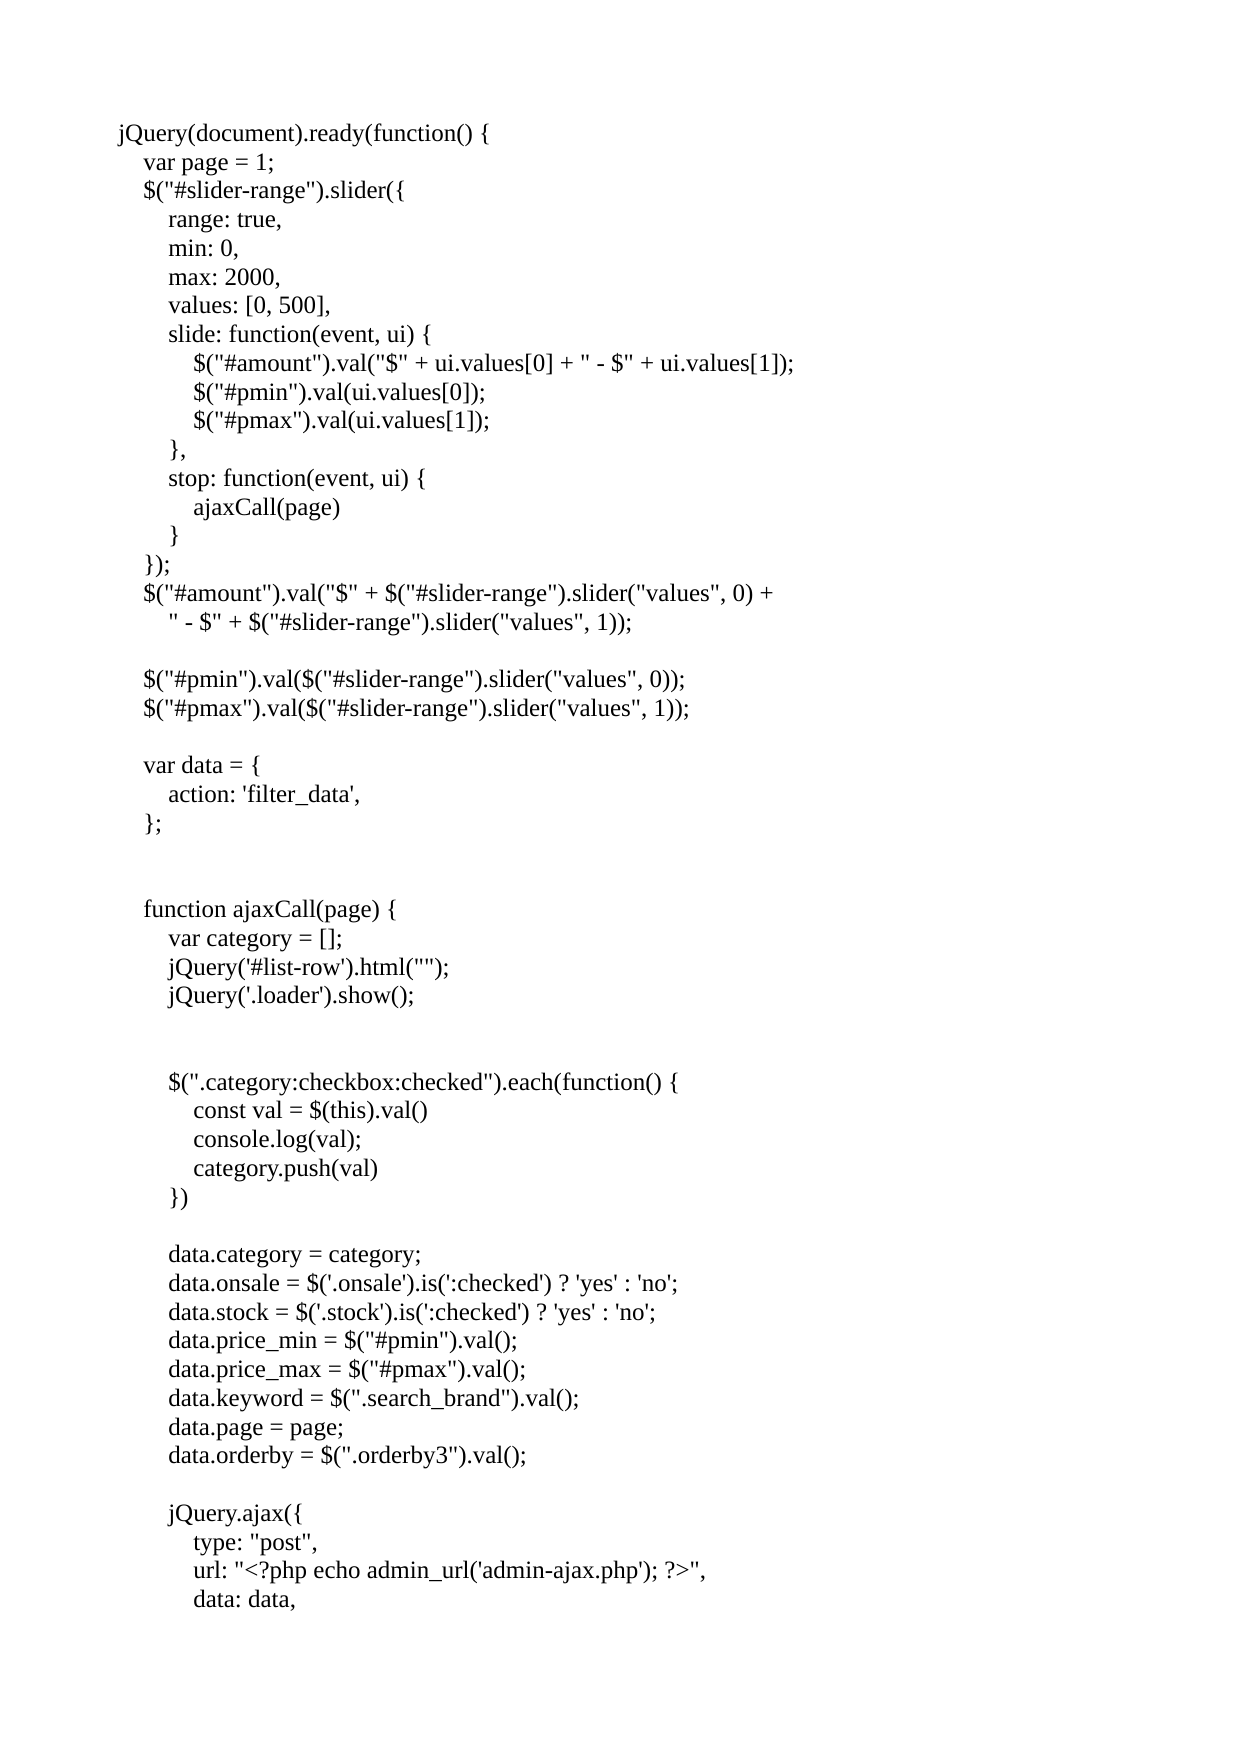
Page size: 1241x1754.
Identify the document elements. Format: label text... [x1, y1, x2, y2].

text data.page = page; [118, 1412, 1122, 1441]
text category.push(val) [118, 1153, 1122, 1182]
text data.onsale = $('.onsale').is(':checked') ? 'yes' : 'no'; [118, 1268, 1122, 1297]
text jQuery('#list-row').html(""); [118, 952, 1122, 981]
text data.keyword = $(".search_brand").val(); [118, 1383, 1122, 1412]
text range: true, [118, 204, 1122, 233]
text " - $" + $("#slider-range").slider("values", 1)); [118, 607, 1122, 636]
text slide: function(event, ui) { [118, 319, 1122, 348]
text $("#pmax").val($("#slider-range").slider("values", 1)); [118, 693, 1122, 722]
text function ajaxCall(page) { [118, 894, 1122, 923]
text values: [0, 500], [118, 291, 1122, 319]
text $("#pmin").val($("#slider-range").slider("values", 0)); [118, 664, 1122, 693]
text $("#amount").val("$" + ui.values[0] + " - $" + ui.values[1]); [118, 348, 1122, 377]
text data: data, [118, 1584, 1122, 1613]
text ajaxCall(page) [118, 492, 1122, 521]
text var category = []; [118, 923, 1122, 952]
text $("#pmax").val(ui.values[1]); [118, 406, 1122, 434]
text data.category = category; [118, 1239, 1122, 1268]
text data.price_min = $("#pmin").val(); [118, 1326, 1122, 1354]
text $(".category:checkbox:checked").each(function() { [118, 1067, 1122, 1096]
text } [118, 521, 1122, 549]
text jQuery.ajax({ [118, 1498, 1122, 1527]
text const val = $(this).val() [118, 1096, 1122, 1124]
text stop: function(event, ui) { [118, 463, 1122, 492]
text }; [118, 808, 1122, 837]
text jQuery('.loader').show(); [118, 981, 1122, 1009]
text $("#slider-range").slider({ [118, 176, 1122, 204]
text console.log(val); [118, 1124, 1122, 1153]
text jQuery(document).ready(function() { [118, 118, 1122, 147]
text $("#pmin").val(ui.values[0]); [118, 377, 1122, 406]
text min: 0, [118, 233, 1122, 262]
text max: 2000, [118, 262, 1122, 291]
text $("#amount").val("$" + $("#slider-range").slider("values", 0) + [118, 578, 1122, 607]
text }) [118, 1182, 1122, 1211]
text type: "post", [118, 1527, 1122, 1556]
text url: "<?php echo admin_url('admin-ajax.php'); ?>", [118, 1556, 1122, 1584]
text }, [118, 434, 1122, 463]
text var data = { [118, 751, 1122, 779]
text }); [118, 549, 1122, 578]
text data.price_max = $("#pmax").val(); [118, 1354, 1122, 1383]
text var page = 1; [118, 147, 1122, 176]
text data.stock = $('.stock').is(':checked') ? 'yes' : 'no'; [118, 1297, 1122, 1326]
text action: 'filter_data', [118, 779, 1122, 808]
text data.orderby = $(".orderby3").val(); [118, 1441, 1122, 1469]
